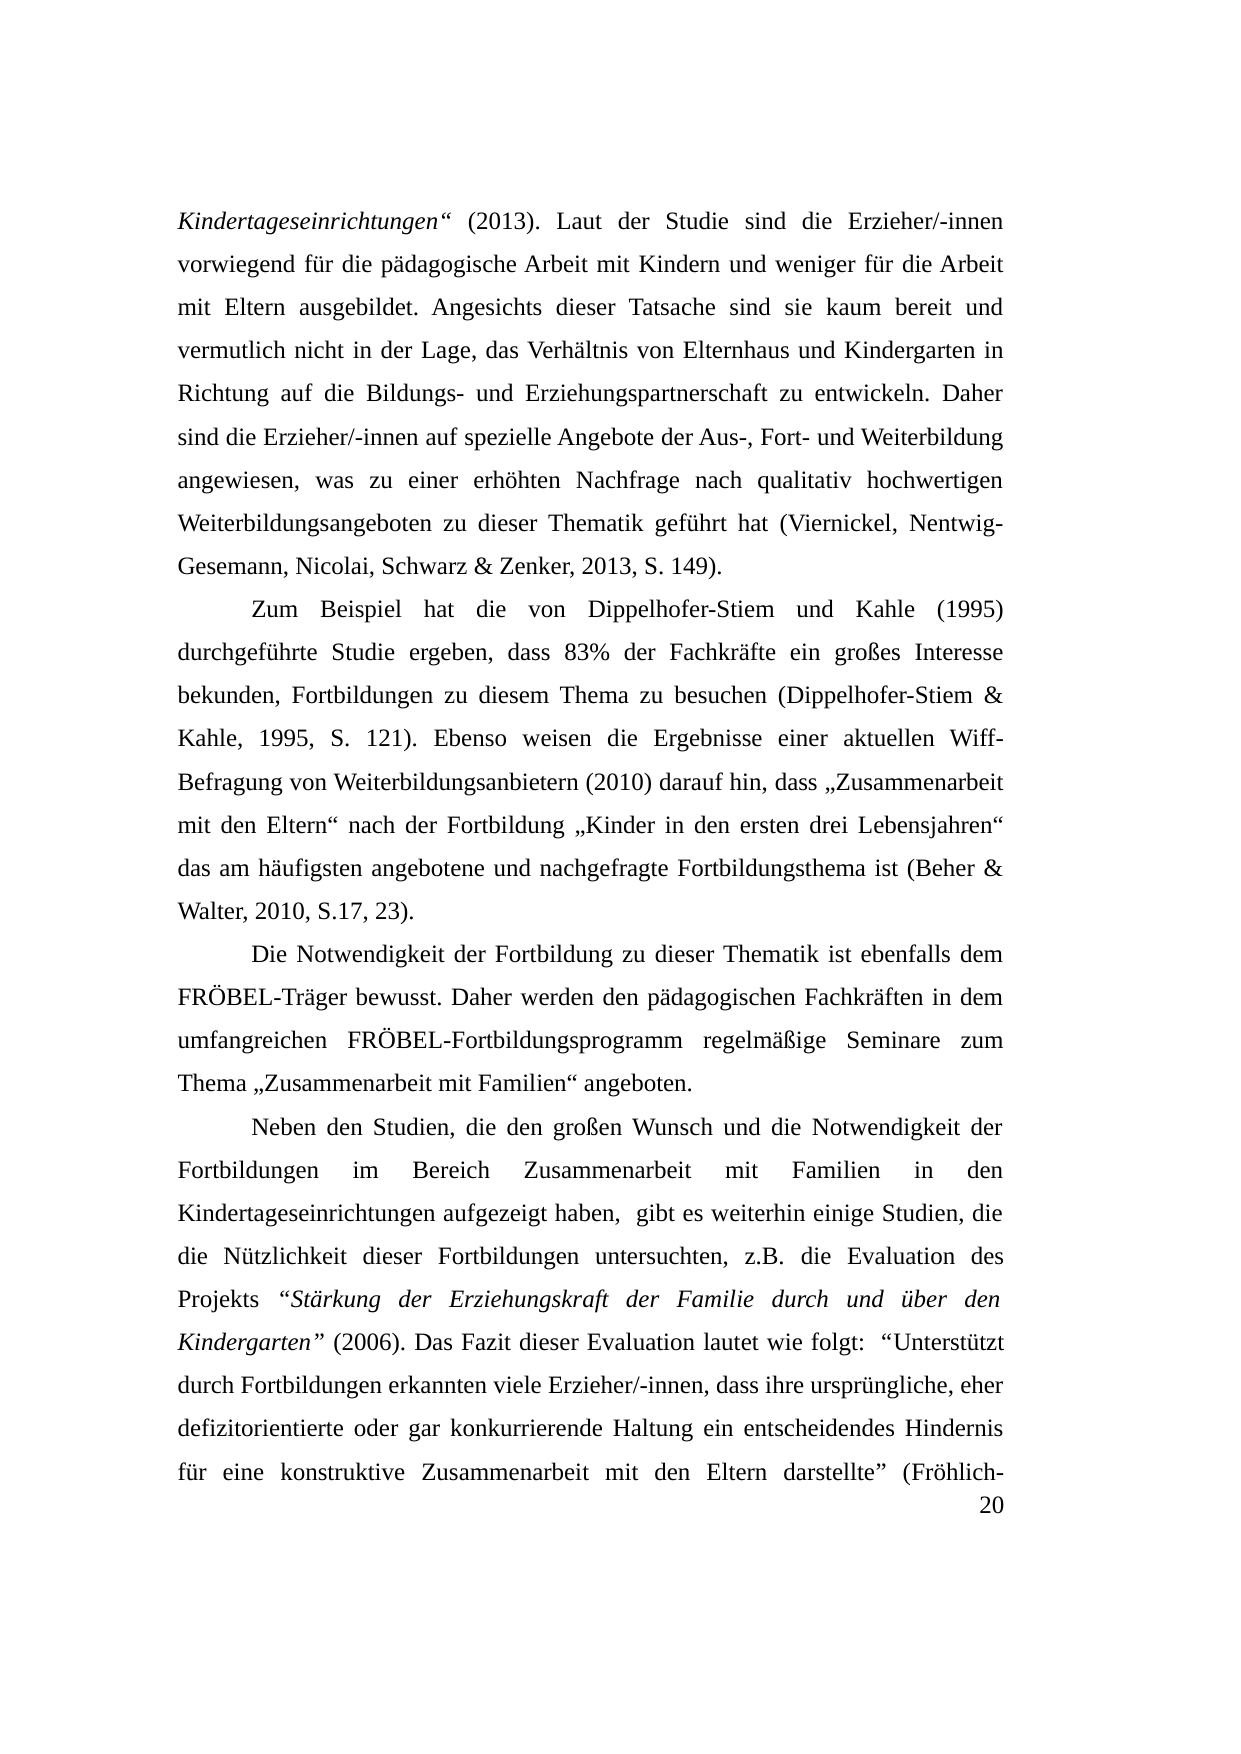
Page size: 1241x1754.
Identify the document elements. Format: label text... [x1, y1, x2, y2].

text Neben den Studien, die den großen Wunsch und die Notwendigkeit der Fortbildungen im Bereich Zusammenarbeit mit Familien in den Kindertageseinrichtungen aufgezeigt haben, gibt es weiterhin einige Studien, die die Nützlichkeit dieser Fortbildungen untersuchten, z.B. die Evaluation des Projekts “Stärkung der Erziehungskraft der Familie durch und über den Kindergarten” (2006). Das Fazit dieser Evaluation lautet wie folgt: “Unterstützt durch Fortbildungen erkannten viele Erzieher/-innen, dass ihre ursprüngliche, eher defizitorientierte oder gar konkurrierende Haltung ein entscheidendes Hindernis für eine konstruktive Zusammenarbeit mit den Eltern darstellte” (Fröhlich- [177, 1112, 1004, 1485]
text Die Notwendigkeit der Fortbildung zu dieser Thematik ist ebenfalls dem FRÖBEL-Träger bewusst. Daher werden den pädagogischen Fachkräften in dem umfangreichen FRÖBEL-Fortbildungsprogramm regelmäßige Seminare zum Thema „Zusammenarbeit mit Familien“ angeboten. [177, 939, 1004, 1097]
text Kindertageseinrichtungen“ (2013). Laut der Studie sind die Erzieher/-innen vorwiegend für die pädagogische Arbeit mit Kindern und weniger für die Arbeit mit Eltern ausgebildet. Angesichts dieser Tatsache sind sie kaum bereit und vermutlich nicht in der Lage, das Verhältnis von Elternhaus und Kindergarten in Richtung auf die Bildungs- und Erziehungspartnerschaft zu entwickeln. Daher sind die Erzieher/-innen auf spezielle Angebote der Aus-, Fort- und Weiterbildung angewiesen, was zu einer erhöhten Nachfrage nach qualitativ hochwertigen Weiterbildungsangeboten zu dieser Thematik geführt hat (Viernickel, Nentwig-Gesemann, Nicolai, Schwarz & Zenker, 2013, S. 149). [177, 206, 1004, 580]
text Zum Beispiel hat die von Dippelhofer-Stiem und Kahle (1995) durchgeführte Studie ergeben, dass 83% der Fachkräfte ein großes Interesse bekunden, Fortbildungen zu diesem Thema zu besuchen (Dippelhofer-Stiem & Kahle, 1995, S. 121). Ebenso weisen die Ergebnisse einer aktuellen Wiff-Befragung von Weiterbildungsanbietern (2010) darauf hin, dass „Zusammenarbeit mit den Eltern“ nach der Fortbildung „Kinder in den ersten drei Lebensjahren“ das am häufigsten angebotene und nachgefragte Fortbildungsthema ist (Beher & Walter, 2010, S.17, 23). [177, 594, 1004, 925]
